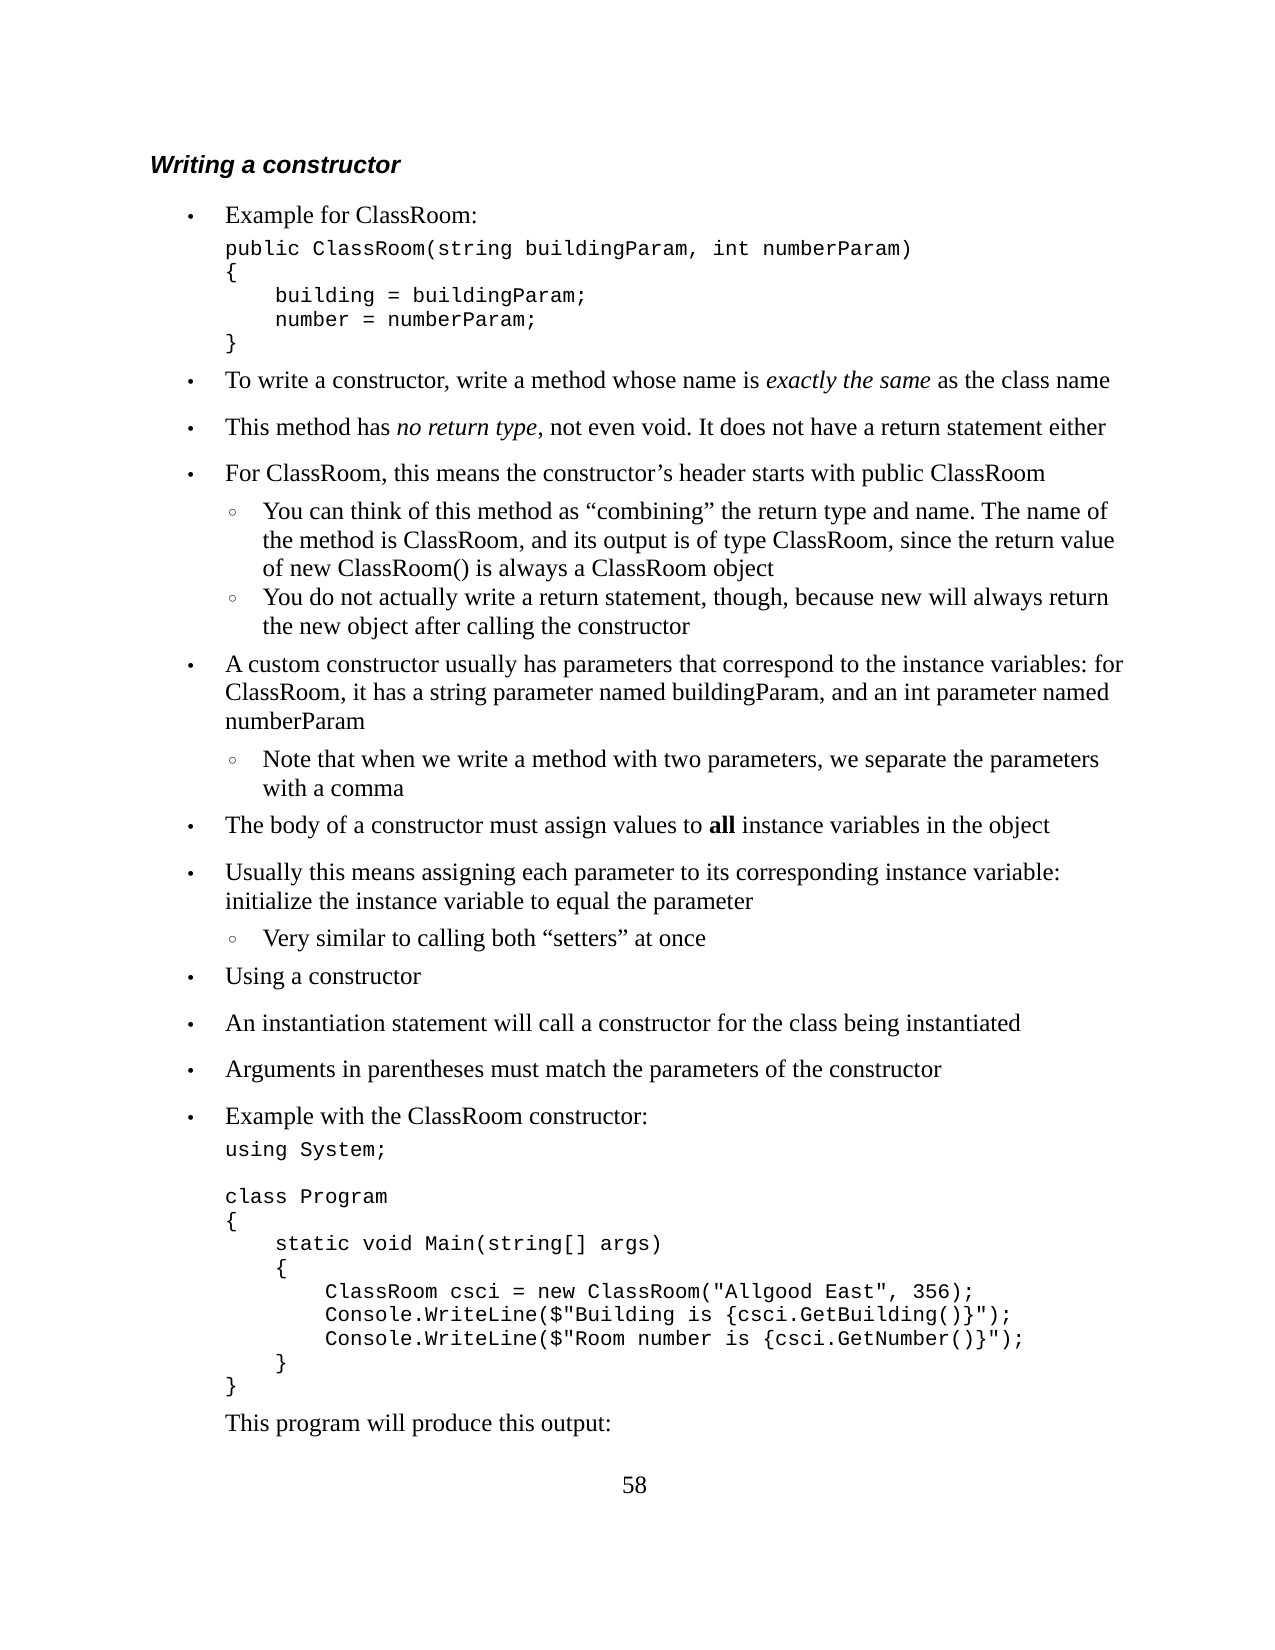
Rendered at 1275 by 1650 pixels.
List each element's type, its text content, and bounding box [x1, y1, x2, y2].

list Very similar to calling both “setters” at once [225, 923, 1125, 952]
list { [187, 1257, 1125, 1281]
list { [187, 1210, 1125, 1233]
list Using a constructor [187, 961, 1125, 990]
list To write a constructor, write a method whose name is exactly the same as the class name [187, 365, 1125, 394]
list Arguments in parentheses must match the parameters of the constructor [187, 1054, 1125, 1083]
list { [187, 261, 1125, 285]
list An instantiation statement will call a constructor for the class being instantiated [187, 1008, 1125, 1037]
list Usually this means assigning each parameter to its corresponding instance variable: initialize the instance variable to equal the parameter [187, 857, 1125, 914]
list The body of a constructor must assign values to all instance variables in the object [187, 810, 1125, 839]
list static void Main(string[] args) [187, 1233, 1125, 1257]
subtitle Writing a constructor [150, 150, 1125, 178]
list Console.WriteLine($"Room number is {csci.GetNumber()}"); [187, 1328, 1125, 1352]
list For ClassRoom, this means the constructor’s header starts with public ClassRoom [187, 458, 1125, 487]
list You do not actually write a return statement, though, because new will always return the new object after calling the constructor [225, 582, 1125, 640]
list You can think of this method as “combining” the return type and name. The name of the method is ClassRoom, and its output is of type ClassRoom, since the return value of new ClassRoom() is always a ClassRoom object [225, 496, 1125, 582]
list } [187, 1352, 1125, 1375]
list number = numberParam; [187, 309, 1125, 332]
list ClassRoom csci = new ClassRoom("Allgood East", 356); [187, 1281, 1125, 1304]
list public ClassRoom(string buildingParam, int numberParam) [187, 238, 1125, 261]
list Example with the ClassRoom constructor: [187, 1101, 1125, 1130]
list Console.WriteLine($"Building is {csci.GetBuilding()}"); [187, 1304, 1125, 1328]
list building = buildingParam; [187, 285, 1125, 309]
list class Program [187, 1186, 1125, 1210]
list } [187, 1375, 1125, 1399]
list Note that when we write a method with two parameters, we separate the parameters with a comma [225, 744, 1125, 801]
list using System; [187, 1139, 1125, 1162]
list A custom constructor usually has parameters that correspond to the instance variables: for ClassRoom, it has a string parameter named buildingParam, and an int parameter named numberParam [187, 649, 1125, 735]
list Example for ClassRoom: [187, 200, 1125, 229]
list This method has no return type, not even void. It does not have a return statement either [187, 412, 1125, 440]
list } [187, 332, 1125, 356]
list This program will produce this output: [187, 1408, 1125, 1437]
